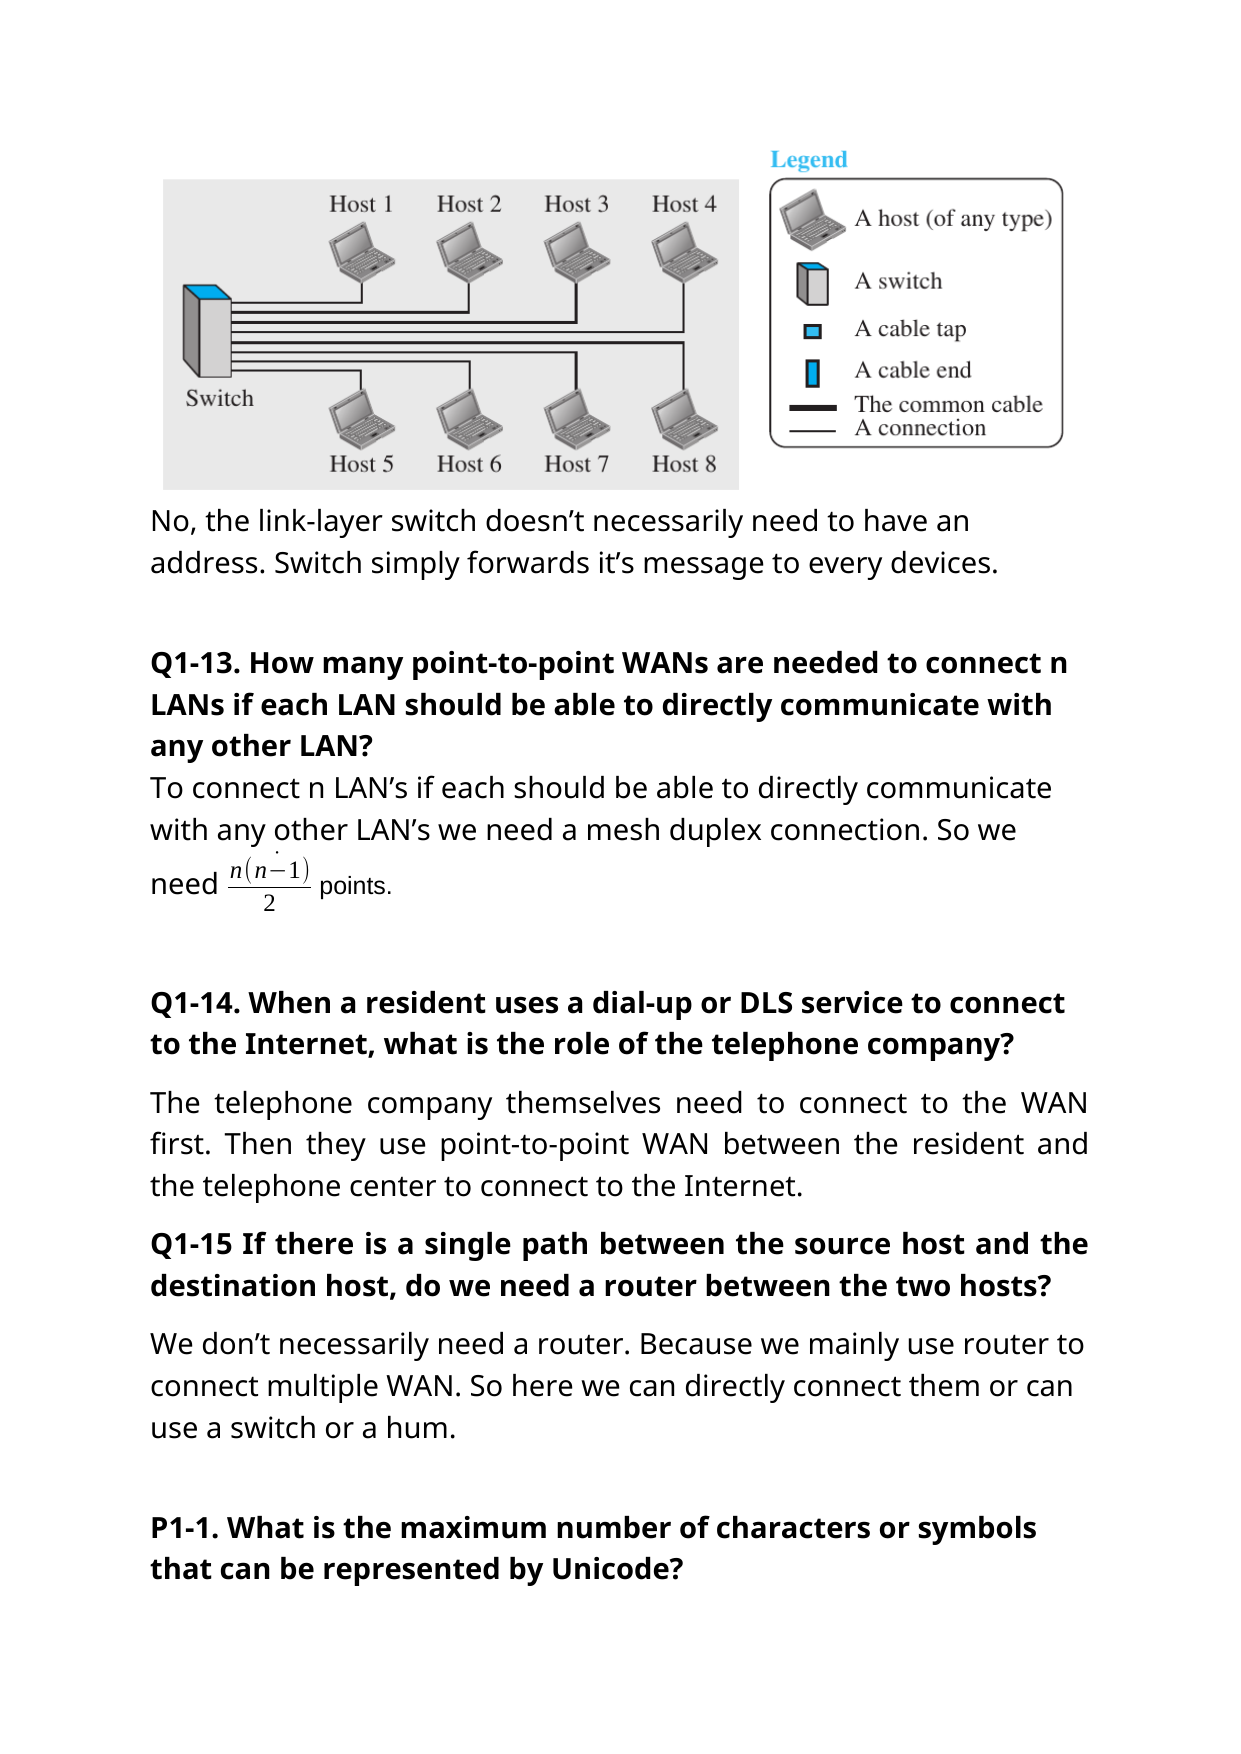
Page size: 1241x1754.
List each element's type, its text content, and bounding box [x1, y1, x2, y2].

text No, the link-layer switch doesn’t necessarily need to have an address. Switch simply forwards it’s message to every devices. [150, 499, 1090, 582]
text Q1-15 If there is a single path between the source host and the destination host, do we need a router between the two hosts? [150, 1223, 1090, 1305]
text We don’t necessarily need a router. Because we mainly use router to connect multiple WAN. So here we can directly connect them or can use a switch or a hum. [150, 1323, 1090, 1447]
picture [150, 150, 1091, 499]
text Q1-13. How many point-to-point WANs are needed to connect n LANs if each LAN should be able to directly communicate with any other LAN? To connect n LAN’s if each should be able to directly communicate with any other LAN’s we need a mesh duplex connection. So we need points. [150, 601, 1090, 917]
text The telephone company themselves need to connect to the WAN first. Then they use point-to-point WAN between the resident and the telephone center to connect to the Internet. [150, 1082, 1090, 1205]
text P1-1. What is the maximum number of characters or symbols that can be represented by Unicode? [150, 1465, 1090, 1588]
text Q1-14. When a resident uses a dial-up or DLS service to connect to the Internet, what is the role of the telephone company? [150, 982, 1090, 1063]
